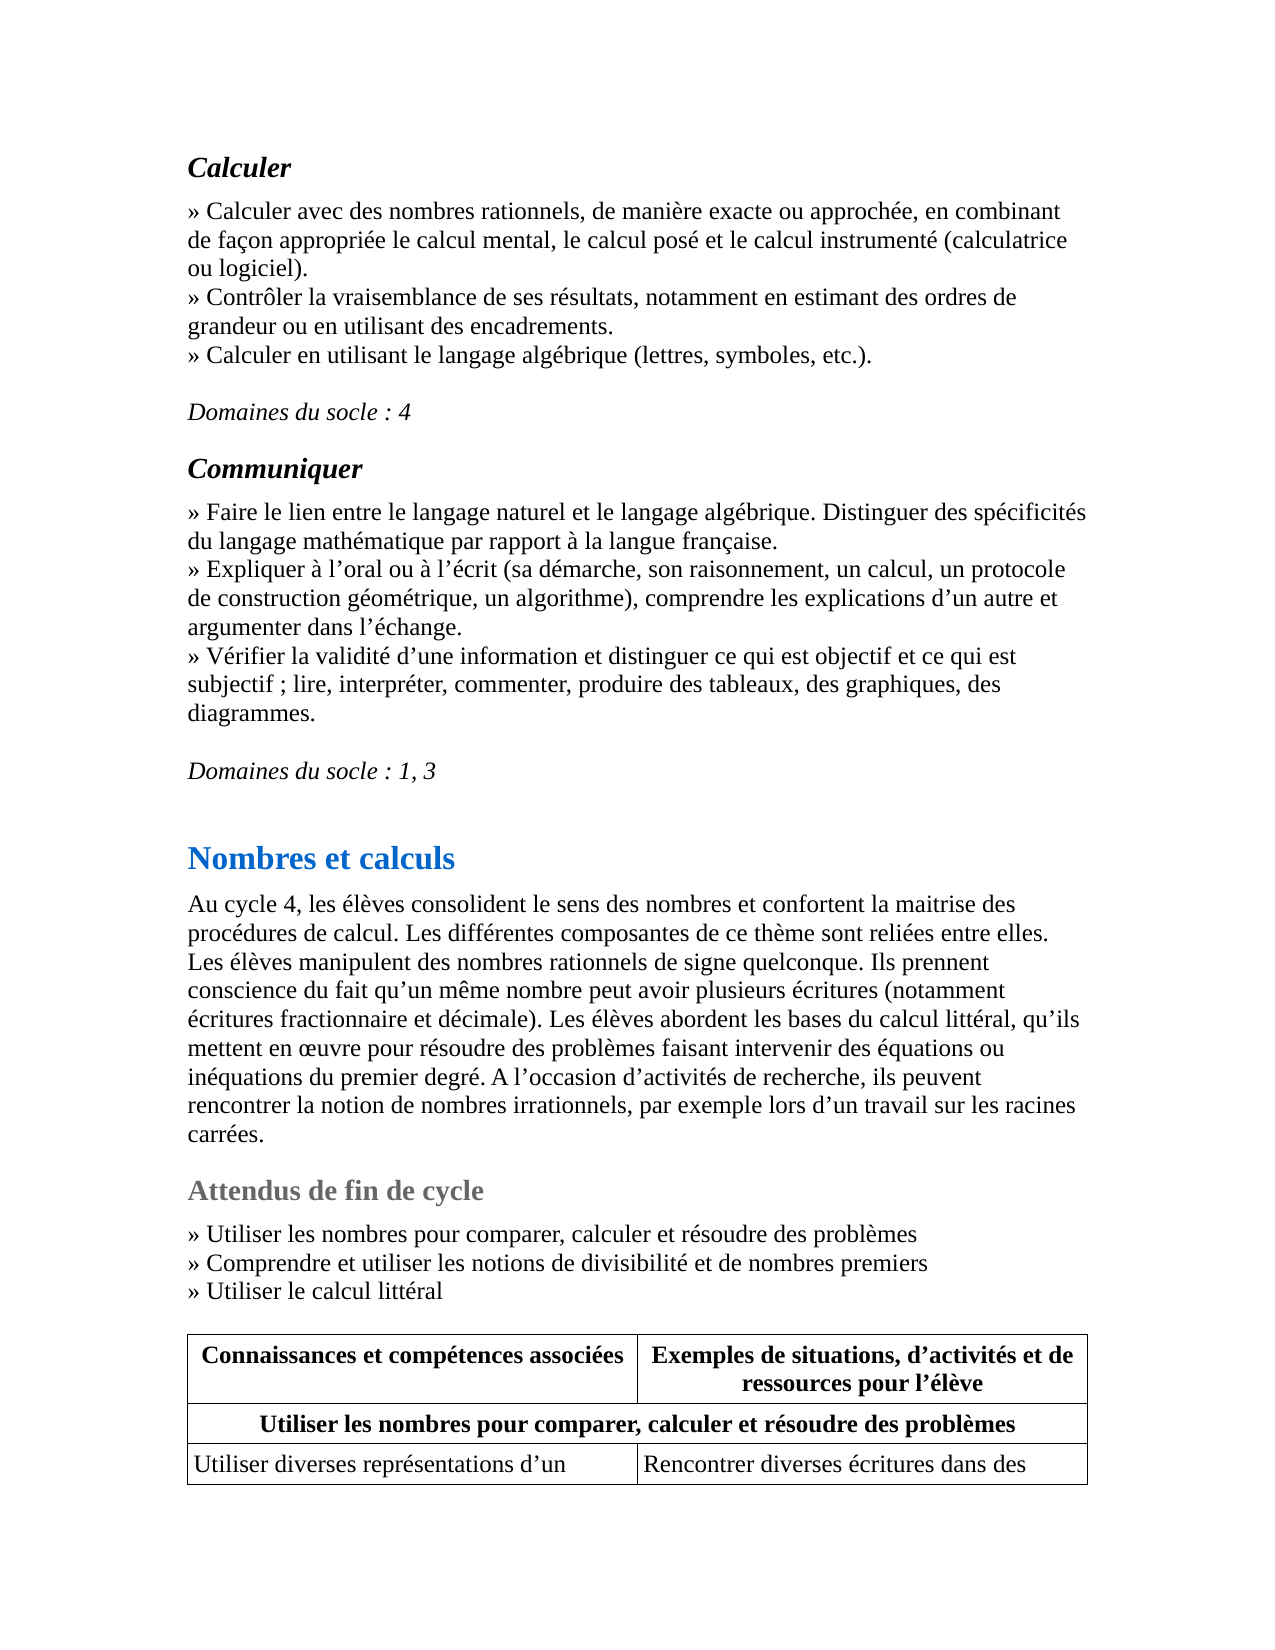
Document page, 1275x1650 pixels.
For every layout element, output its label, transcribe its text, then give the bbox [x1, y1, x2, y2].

text » Contrôler la vraisemblance de ses résultats, notamment en estimant des ordres de grandeur ou en utilisant des encadrements. [187, 282, 1087, 340]
text » Vérifier la validité d’une information et distinguer ce qui est objectif et ce qui est subjectif ; lire, interpréter, commenter, produire des tableaux, des graphiques, des diagrammes. [187, 641, 1087, 727]
text Domaines du socle : 1, 3 [187, 756, 1087, 784]
text Domaines du socle : 4 [187, 397, 1087, 426]
text » Utiliser le calcul littéral [187, 1276, 1087, 1305]
text » Expliquer à l’oral ou à l’écrit (sa démarche, son raisonnement, un calcul, un protocole de construction géométrique, un algorithme), comprendre les explications d’un autre et argumenter dans l’échange. [187, 554, 1087, 641]
text » Comprendre et utiliser les notions de divisibilité et de nombres premiers [187, 1248, 1087, 1276]
table_cell Utiliser diverses représentations d’un [188, 1444, 637, 1484]
table_header Exemples de situations, d’activités et de ressources pour l’élève [638, 1335, 1087, 1403]
subtitle Communiquer [187, 451, 1087, 484]
text » Calculer en utilisant le langage algébrique (lettres, symboles, etc.). [187, 340, 1087, 368]
table_header Connaissances et compétences associées [188, 1335, 637, 1403]
text » Calculer avec des nombres rationnels, de manière exacte ou approchée, en combinant de façon appropriée le calcul mental, le calcul posé et le calcul instrumenté (calculatrice ou logiciel). [187, 196, 1087, 282]
text » Faire le lien entre le langage naturel et le langage algébrique. Distinguer des spécificités du langage mathématique par rapport à la langue française. [187, 497, 1087, 554]
subtitle Calculer [187, 150, 1087, 183]
text » Utiliser les nombres pour comparer, calculer et résoudre des problèmes [187, 1219, 1087, 1248]
subtitle Attendus de fin de cycle [187, 1173, 1087, 1206]
subtitle Nombres et calculs [187, 838, 1087, 877]
text Au cycle 4, les élèves consolident le sens des nombres et confortent la maitrise des procédures de calcul. Les différentes composantes de ce thème sont reliées entre elles. Les élèves manipulent des nombres rationnels de signe quelconque. Ils prennent conscience du fait qu’un même nombre peut avoir plusieurs écritures (notamment écritures fractionnaire et décimale). Les élèves abordent les bases du calcul littéral, qu’ils mettent en œuvre pour résoudre des problèmes faisant intervenir des équations ou inéquations du premier degré. A l’occasion d’activités de recherche, ils peuvent rencontrer la notion de nombres irrationnels, par exemple lors d’un travail sur les racines carrées. [187, 889, 1087, 1148]
table_cell Utiliser les nombres pour comparer, calculer et résoudre des problèmes [188, 1404, 1087, 1443]
table_cell Rencontrer diverses écritures dans des [638, 1444, 1087, 1484]
